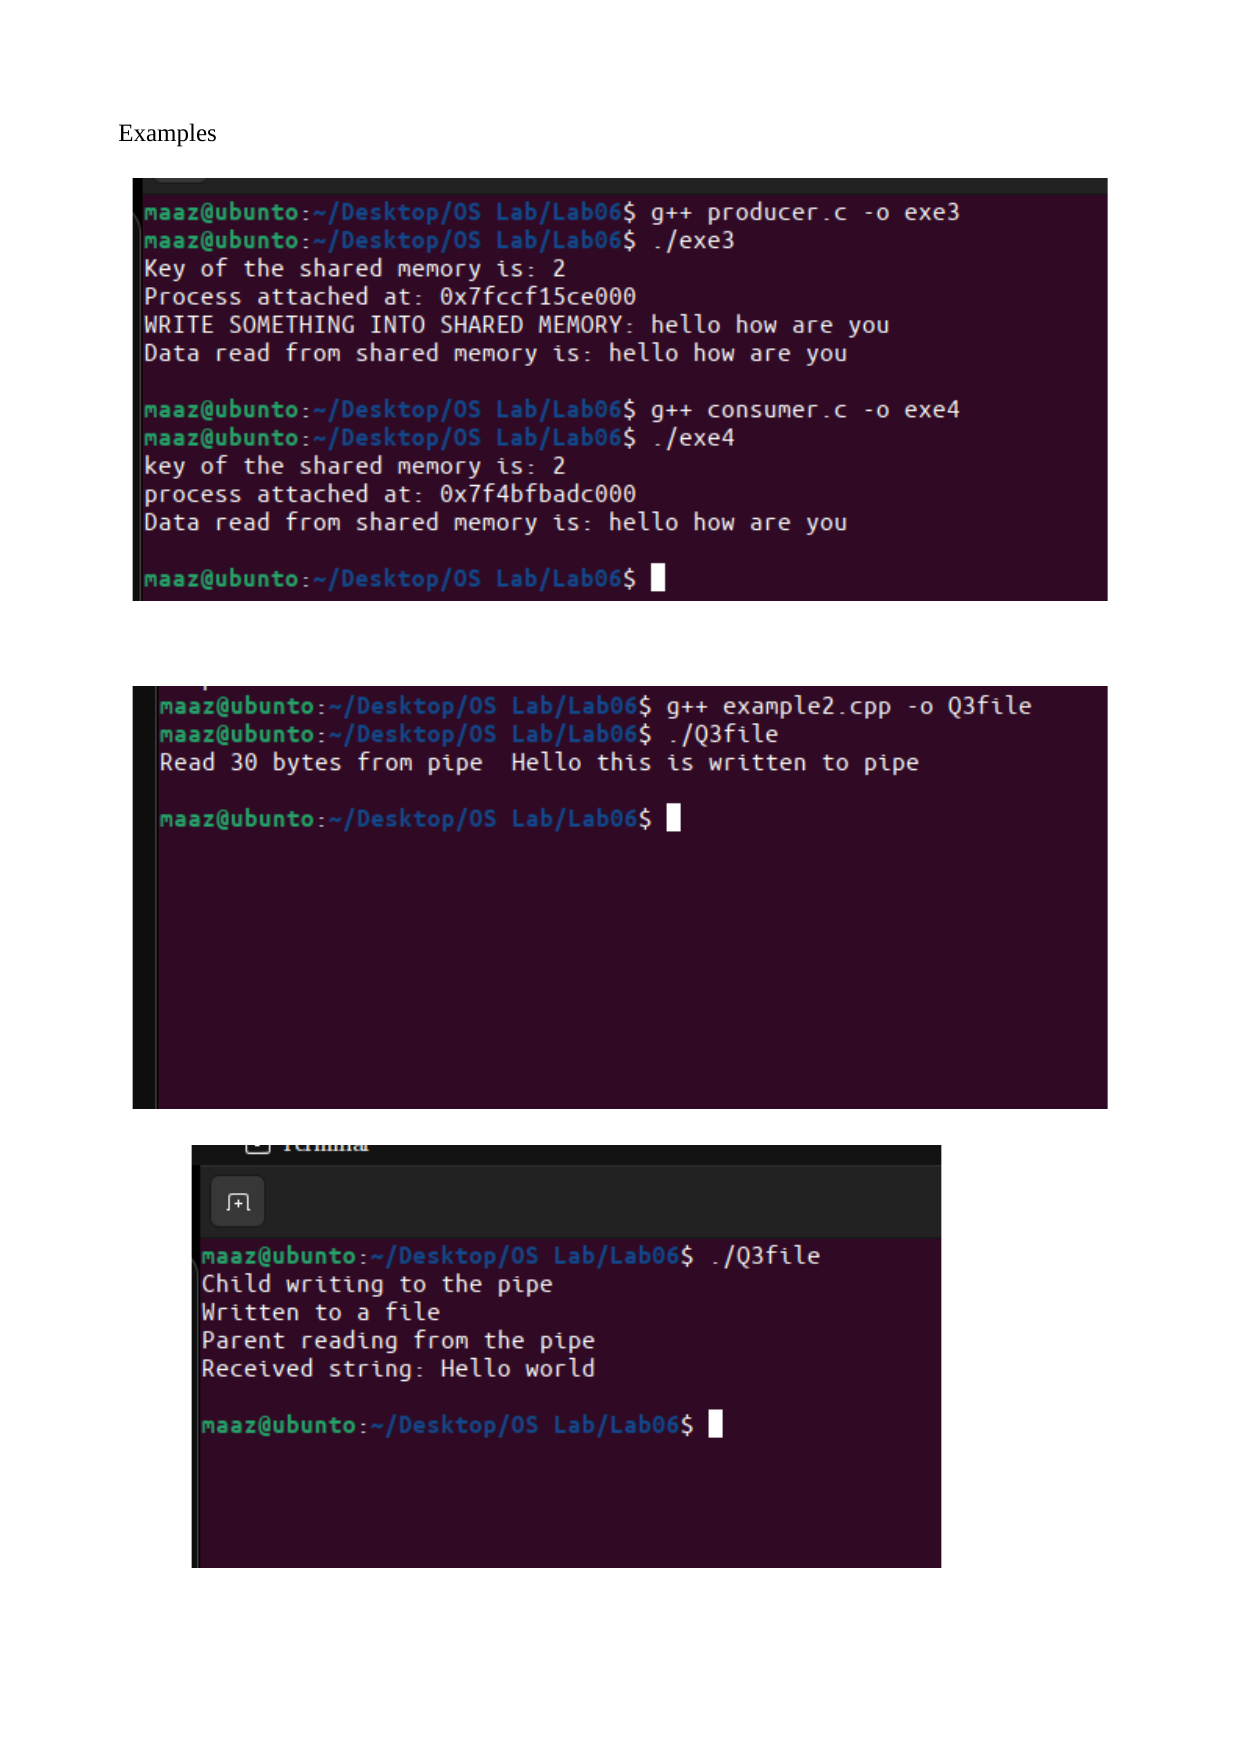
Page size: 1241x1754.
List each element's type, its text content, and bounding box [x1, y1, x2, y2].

text Examples [118, 118, 1122, 176]
picture [132, 686, 1108, 1109]
picture [191, 1145, 942, 1568]
picture [132, 178, 1108, 601]
